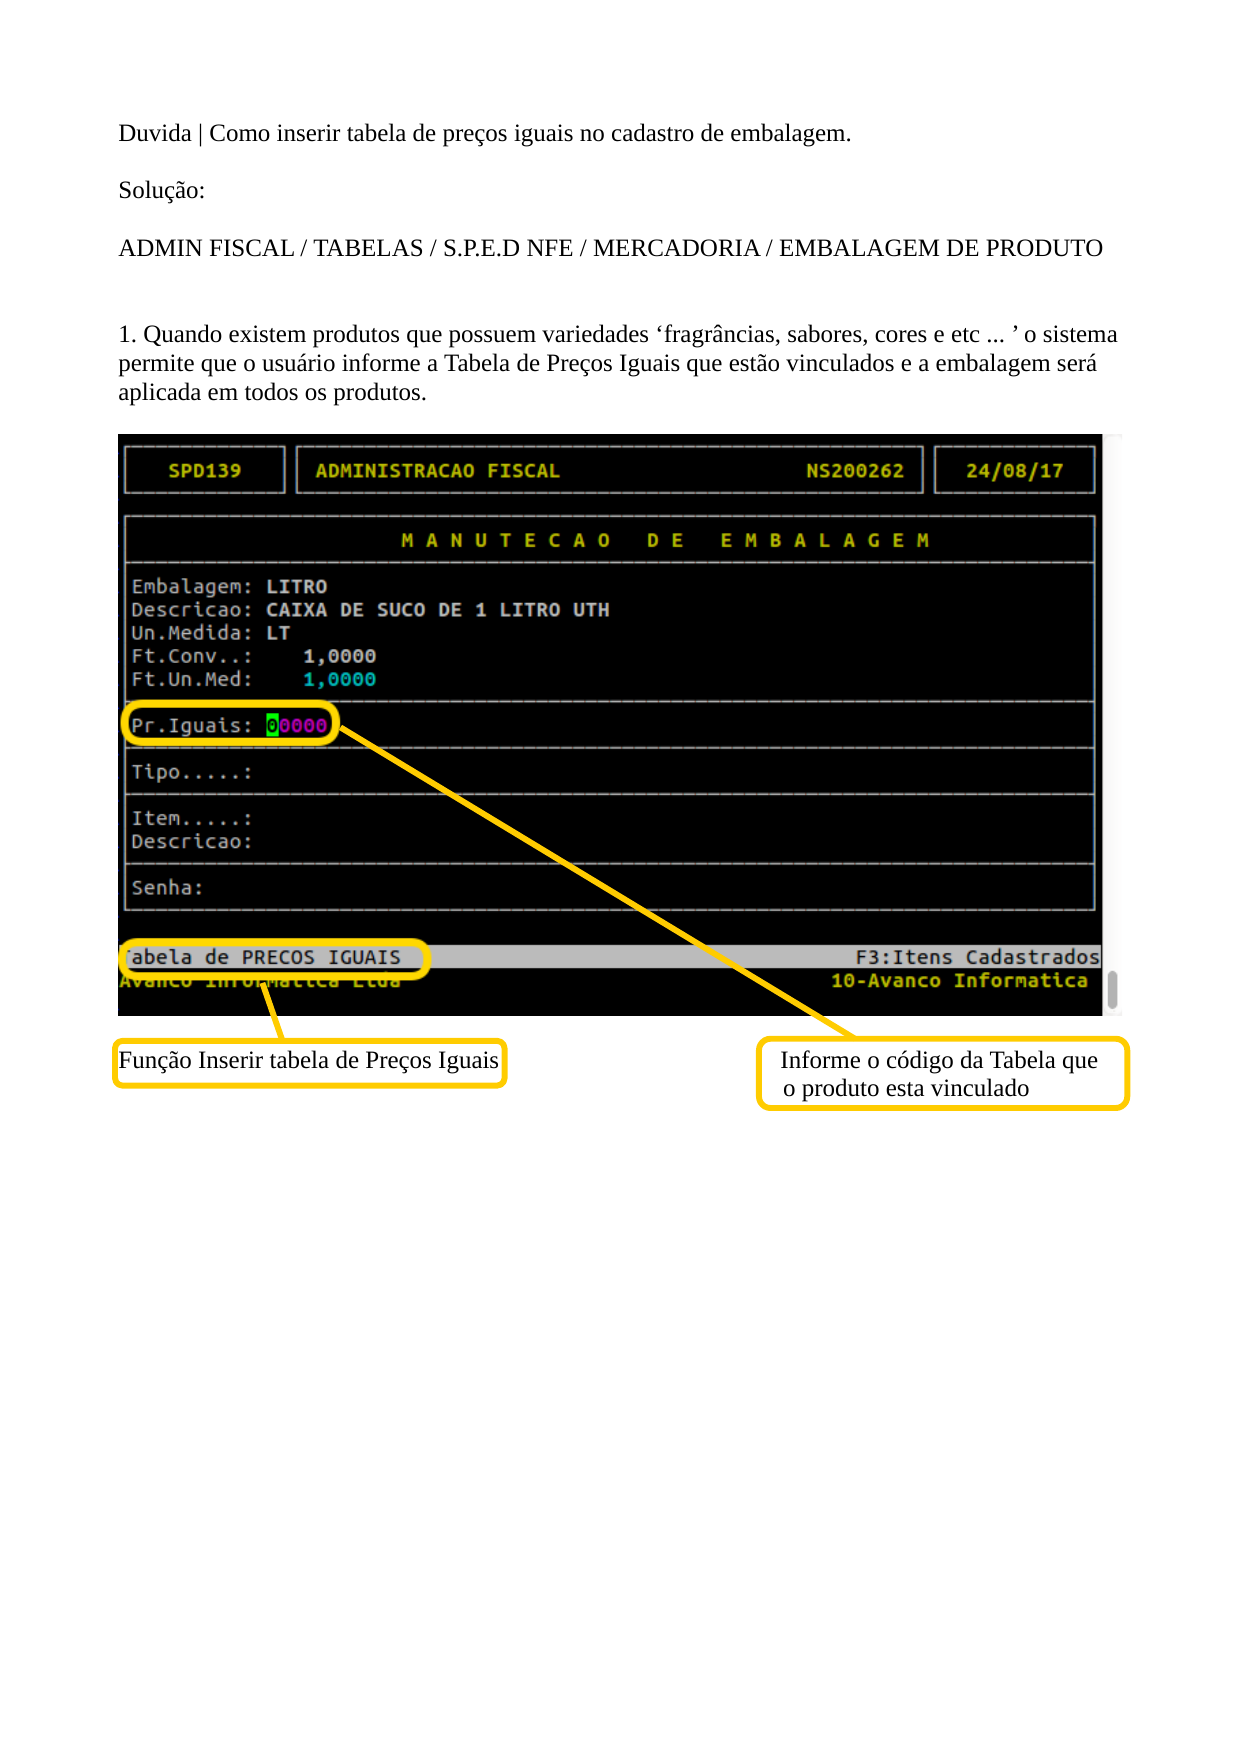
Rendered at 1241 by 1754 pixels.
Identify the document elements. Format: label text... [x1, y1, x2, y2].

text 1. Quando existem produtos que possuem variedades ‘fragrâncias, sabores, cores e etc ... ’ o sistema permite que o usuário informe a Tabela de Preços Iguais que estão vinculados e a embalagem será aplicada em todos os produtos. [118, 319, 1122, 406]
text Solução: [118, 176, 1122, 204]
picture [118, 434, 1123, 1016]
text ADMIN FISCAL / TABELAS / S.P.E.D NFE / MERCADORIA / EMBALAGEM DE PRODUTO [118, 233, 1122, 262]
text Função Inserir tabela de Preços Iguais [118, 1045, 756, 1102]
text Duvida | Como inserir tabela de preços iguais no cadastro de embalagem. [118, 118, 1122, 147]
text Informe o código da Tabela que o produto esta vinculado [762, 1045, 1122, 1102]
